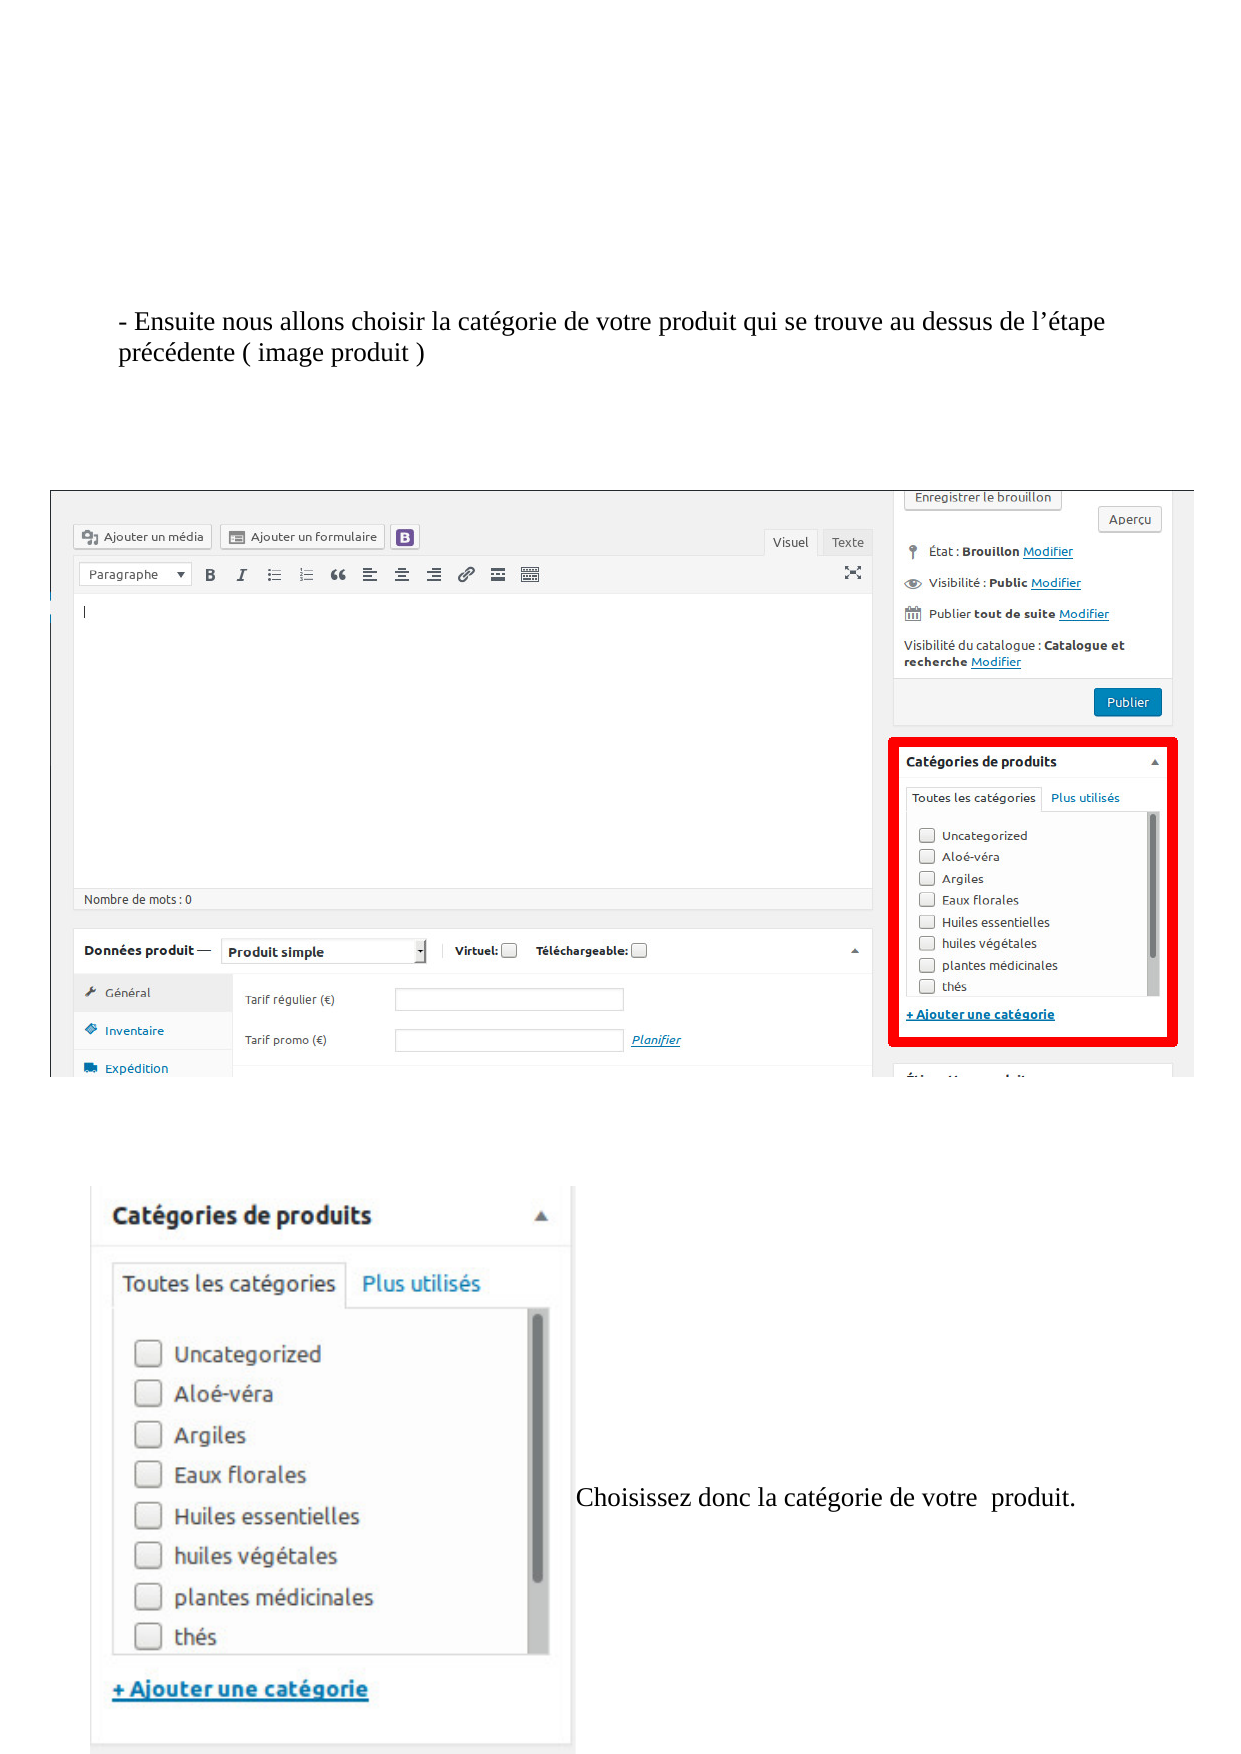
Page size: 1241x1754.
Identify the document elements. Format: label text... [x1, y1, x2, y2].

text - Ensuite nous allons choisir la catégorie de votre produit qui se trouve au dessus de l’étape précédente ( image produit ) [118, 305, 1122, 367]
text Choisissez donc la catégorie de votre produit. [576, 1481, 1122, 1513]
picture [50, 490, 1194, 1077]
picture [90, 1186, 576, 1754]
